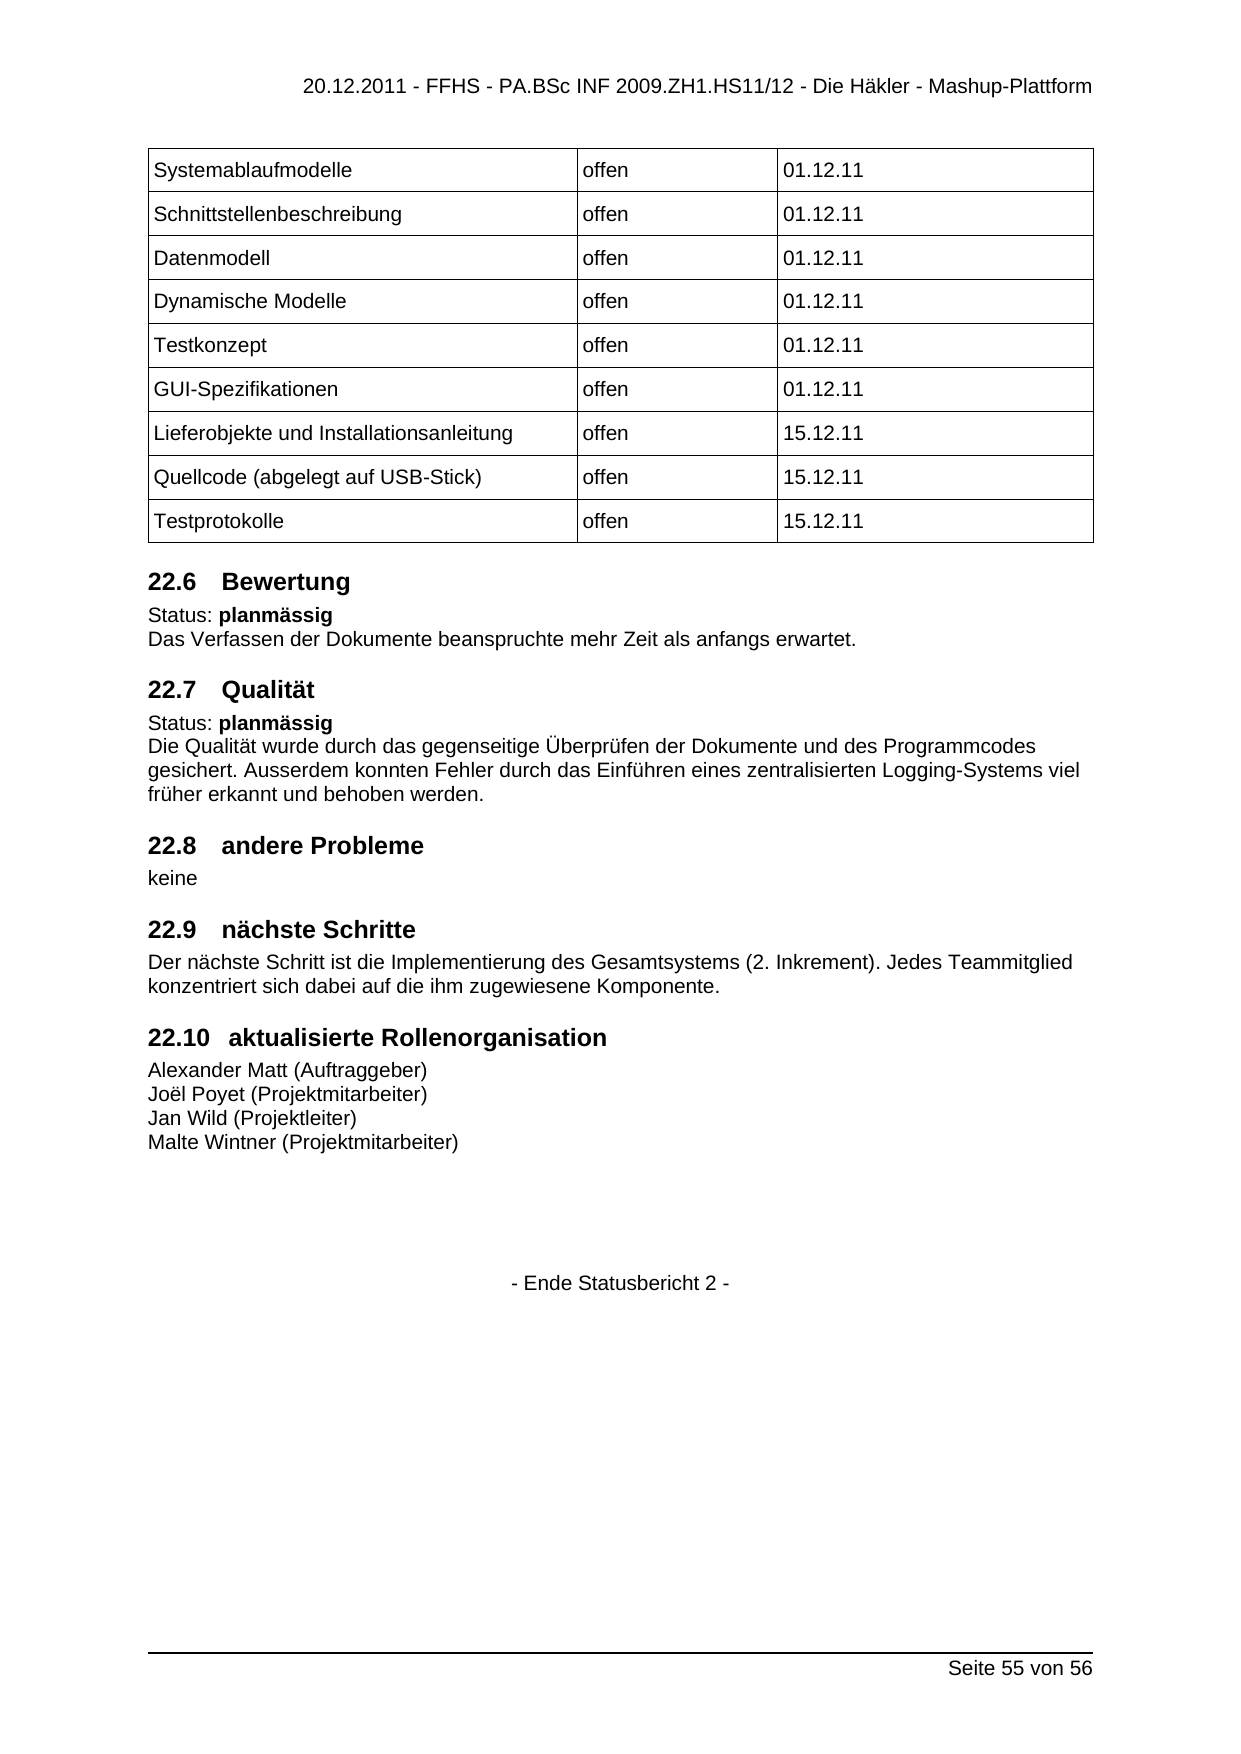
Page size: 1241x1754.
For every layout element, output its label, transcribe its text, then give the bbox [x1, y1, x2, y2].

table_cell offen [578, 500, 777, 542]
subtitle aktualisierte Rollenorganisation [148, 1023, 1093, 1052]
table_cell 01.12.11 [778, 192, 1093, 235]
table_cell offen [578, 280, 777, 323]
text keine [148, 866, 1093, 890]
table_cell 01.12.11 [778, 149, 1093, 191]
table_cell 01.12.11 [778, 236, 1093, 279]
subtitle andere Probleme [148, 831, 1093, 860]
subtitle Bewertung [148, 567, 1093, 596]
table_cell offen [578, 456, 777, 498]
table_cell 15.12.11 [778, 500, 1093, 542]
subtitle nächste Schritte [148, 915, 1093, 944]
text - Ende Statusbericht 2 - [148, 1271, 1093, 1294]
text Der nächste Schritt ist die Implementierung des Gesamtsystems (2. Inkrement). Jedes Teammitglied konzentriert sich dabei auf die ihm zugewiesene Komponente. [148, 950, 1093, 998]
table_cell Systemablaufmodelle [149, 149, 577, 191]
table_cell offen [578, 149, 777, 191]
table_cell Datenmodell [149, 236, 577, 279]
table_cell 15.12.11 [778, 456, 1093, 498]
table_cell Quellcode (abgelegt auf USB-Stick) [149, 456, 577, 498]
table_cell offen [578, 324, 777, 367]
text Status: planmässig Das Verfassen der Dokumente beanspruchte mehr Zeit als anfangs erwartet. [148, 602, 1093, 650]
table_cell Testkonzept [149, 324, 577, 367]
table_cell offen [578, 412, 777, 454]
table_cell 01.12.11 [778, 324, 1093, 367]
table_cell 01.12.11 [778, 368, 1093, 411]
table_cell Testprotokolle [149, 500, 577, 542]
subtitle Qualität [148, 675, 1093, 704]
table_cell offen [578, 236, 777, 279]
table_cell Schnittstellenbeschreibung [149, 192, 577, 235]
table_cell GUI-Spezifikationen [149, 368, 577, 411]
table_cell offen [578, 368, 777, 411]
text Status: planmässig Die Qualität wurde durch das gegenseitige Überprüfen der Dokumente und des Programmcodes gesichert. Ausserdem konnten Fehler durch das Einführen eines zentralisierten Logging-Systems viel früher erkannt und behoben werden. [148, 710, 1093, 806]
table_cell offen [578, 192, 777, 235]
table_cell Lieferobjekte und Installationsanleitung [149, 412, 577, 454]
table_cell Dynamische Modelle [149, 280, 577, 323]
table_cell 01.12.11 [778, 280, 1093, 323]
table_cell 15.12.11 [778, 412, 1093, 454]
text Alexander Matt (Auftraggeber) Joël Poyet (Projektmitarbeiter) Jan Wild (Projektleiter) Malte Wintner (Projektmitarbeiter) [148, 1058, 1093, 1154]
